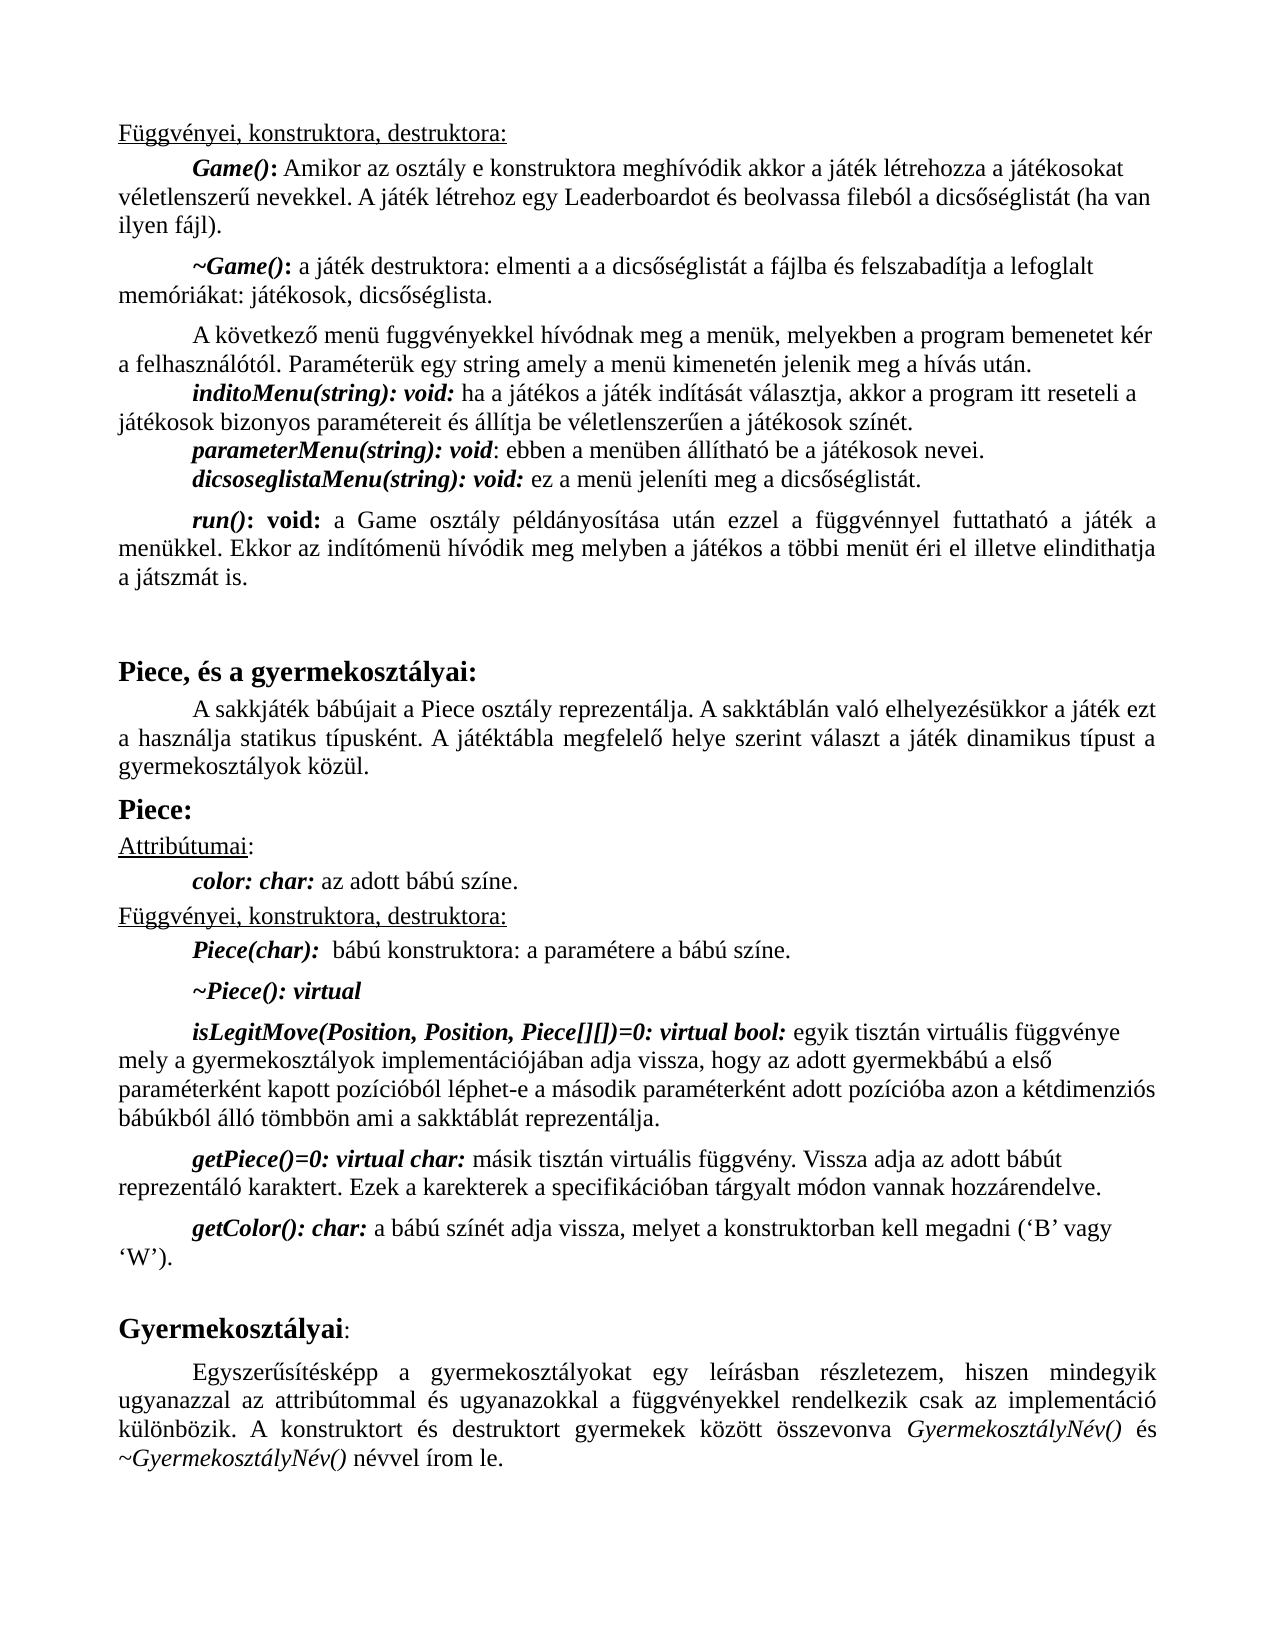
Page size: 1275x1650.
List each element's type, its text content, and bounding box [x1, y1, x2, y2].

text getColor(): char: a bábú színét adja vissza, melyet a konstruktorban kell megadni (‘B’ vagy ‘W’). [118, 1213, 1157, 1299]
text ~Piece(): virtual [118, 976, 1157, 1005]
text A sakkjáték bábújait a Piece osztály reprezentálja. A sakktáblán való elhelyezésükkor a játék ezt a használja statikus típusként. A játéktábla megfelelő helye szerint választ a játék dinamikus típust a gyermekosztályok közül. [118, 694, 1157, 780]
text Függvényei, konstruktora, destruktora: [118, 901, 1157, 929]
text Gyermekosztályai: [118, 1311, 1157, 1345]
text Piece(char): bábú konstruktora: a paramétere a bábú színe. [118, 936, 1157, 964]
text A következő menü fuggvényekkel hívódnak meg a menük, melyekben a program bemenetet kér a felhasználótól. Paraméterük egy string amely a menü kimenetén jelenik meg a hívás után. inditoMenu(string): void: ha a játékos a játék indítását választja, akkor a program itt reseteli a játékosok bizonyos paramétereit és állítja be véletlenszerűen a játékosok színét. parameterMenu(string): void: ebben a menüben állítható be a játékosok nevei. dicsoseglistaMenu(string): void: ez a menü jeleníti meg a dicsőséglistát. [118, 320, 1157, 493]
text Piece, és a gyermekosztályai: [118, 654, 1157, 688]
text Attribútumai: [118, 831, 1157, 860]
text color: char: az adott bábú színe. [118, 866, 1157, 895]
text Függvényei, konstruktora, destruktora: [118, 118, 1157, 147]
text run(): void: a Game osztály példányosítása után ezzel a függvénnyel futtatható a játék a menükkel. Ekkor az indítómenü hívódik meg melyben a játékos a többi menüt éri el illetve elindithatja a játszmát is. [118, 505, 1157, 591]
text Game(): Amikor az osztály e konstruktora meghívódik akkor a játék létrehozza a játékosokat véletlenszerű nevekkel. A játék létrehoz egy Leaderboardot és beolvassa fileból a dicsőséglistát (ha van ilyen fájl). [118, 153, 1157, 239]
text ~Game(): a játék destruktora: elmenti a a dicsőséglistát a fájlba és felszabadítja a lefoglalt memóriákat: játékosok, dicsőséglista. [118, 251, 1157, 308]
text Egyszerűsítésképp a gyermekosztályokat egy leírásban részletezem, hiszen mindegyik ugyanazzal az attribútommal és ugyanazokkal a függvényekkel rendelkezik csak az implementáció különbözik. A konstruktort és destruktort gyermekek között összevonva GyermekosztályNév() és ~GyermekosztályNév() névvel írom le. [118, 1357, 1157, 1472]
text Piece: [118, 792, 1157, 826]
text getPiece()=0: virtual char: másik tisztán virtuális függvény. Vissza adja az adott bábút reprezentáló karaktert. Ezek a karekterek a specifikációban tárgyalt módon vannak hozzárendelve. [118, 1144, 1157, 1201]
text isLegitMove(Position, Position, Piece[][])=0: virtual bool: egyik tisztán virtuális függvénye mely a gyermekosztályok implementációjában adja vissza, hogy az adott gyermekbábú a első paraméterként kapott pozícióból léphet-e a második paraméterként adott pozícióba azon a kétdimenziós bábúkból álló tömbbön ami a sakktáblát reprezentálja. [118, 1017, 1157, 1132]
